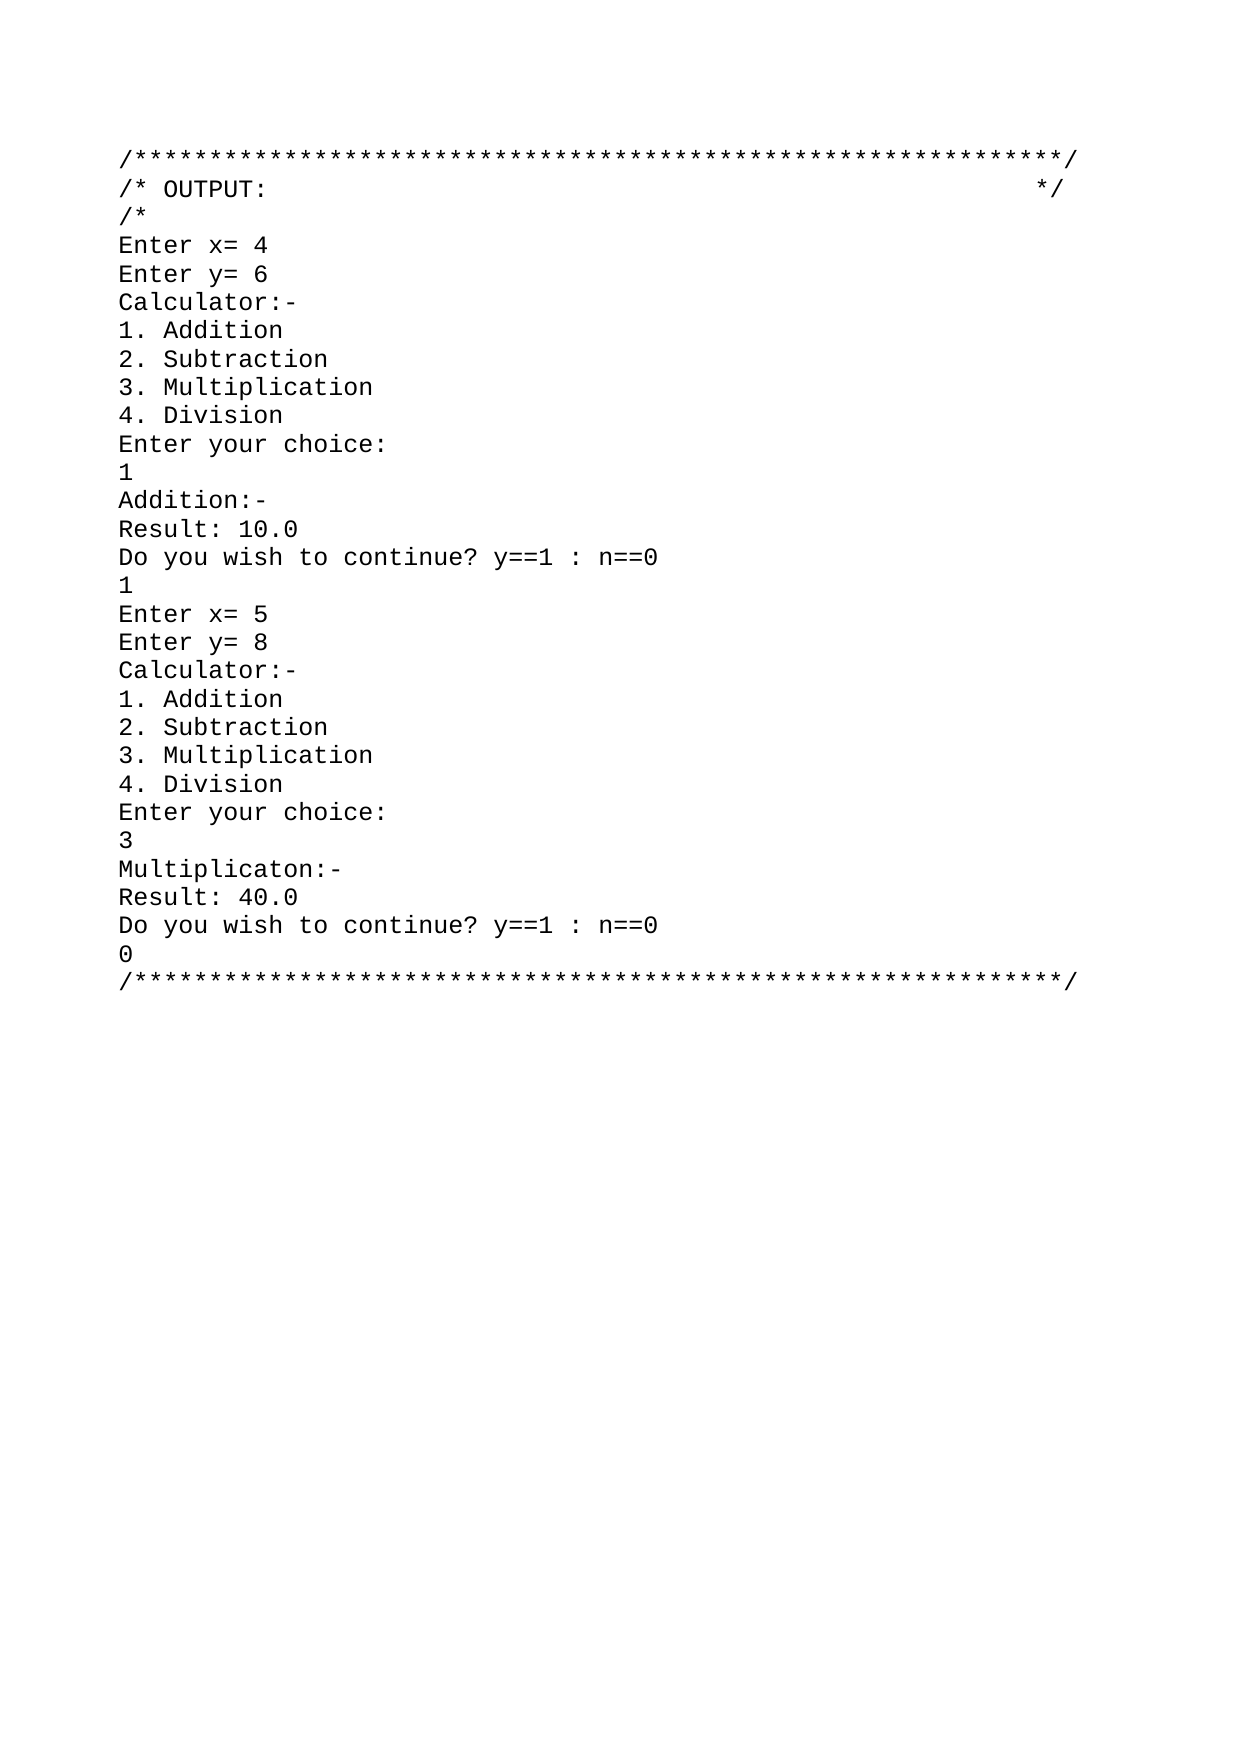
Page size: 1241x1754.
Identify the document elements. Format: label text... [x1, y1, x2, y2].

text Enter your choice: [118, 431, 1122, 459]
text Enter x= 5 [118, 601, 1122, 629]
text Addition:- [118, 488, 1122, 516]
text 2. Subtraction [118, 346, 1122, 374]
text /* [118, 204, 1122, 233]
text Calculator:- [118, 658, 1122, 686]
text 1. Addition [118, 318, 1122, 346]
text Calculator:- [118, 289, 1122, 318]
text Enter y= 6 [118, 261, 1122, 289]
text 1 [118, 573, 1122, 601]
text Do you wish to continue? y==1 : n==0 [118, 544, 1122, 573]
text Multiplicaton:- [118, 856, 1122, 884]
text /**************************************************************/ [118, 148, 1122, 176]
text Enter your choice: [118, 799, 1122, 828]
text /* OUTPUT: */ [118, 176, 1122, 204]
text /**************************************************************/ [118, 969, 1122, 998]
text Result: 40.0 [118, 884, 1122, 913]
text Do you wish to continue? y==1 : n==0 [118, 913, 1122, 941]
text 1. Addition [118, 686, 1122, 714]
text Result: 10.0 [118, 516, 1122, 544]
text Enter y= 8 [118, 629, 1122, 658]
text 2. Subtraction [118, 714, 1122, 743]
text 3 [118, 828, 1122, 856]
text 3. Multiplication [118, 374, 1122, 403]
text 0 [118, 941, 1122, 969]
text 4. Division [118, 771, 1122, 799]
text 3. Multiplication [118, 743, 1122, 771]
text 4. Division [118, 403, 1122, 431]
text Enter x= 4 [118, 233, 1122, 261]
text 1 [118, 459, 1122, 488]
